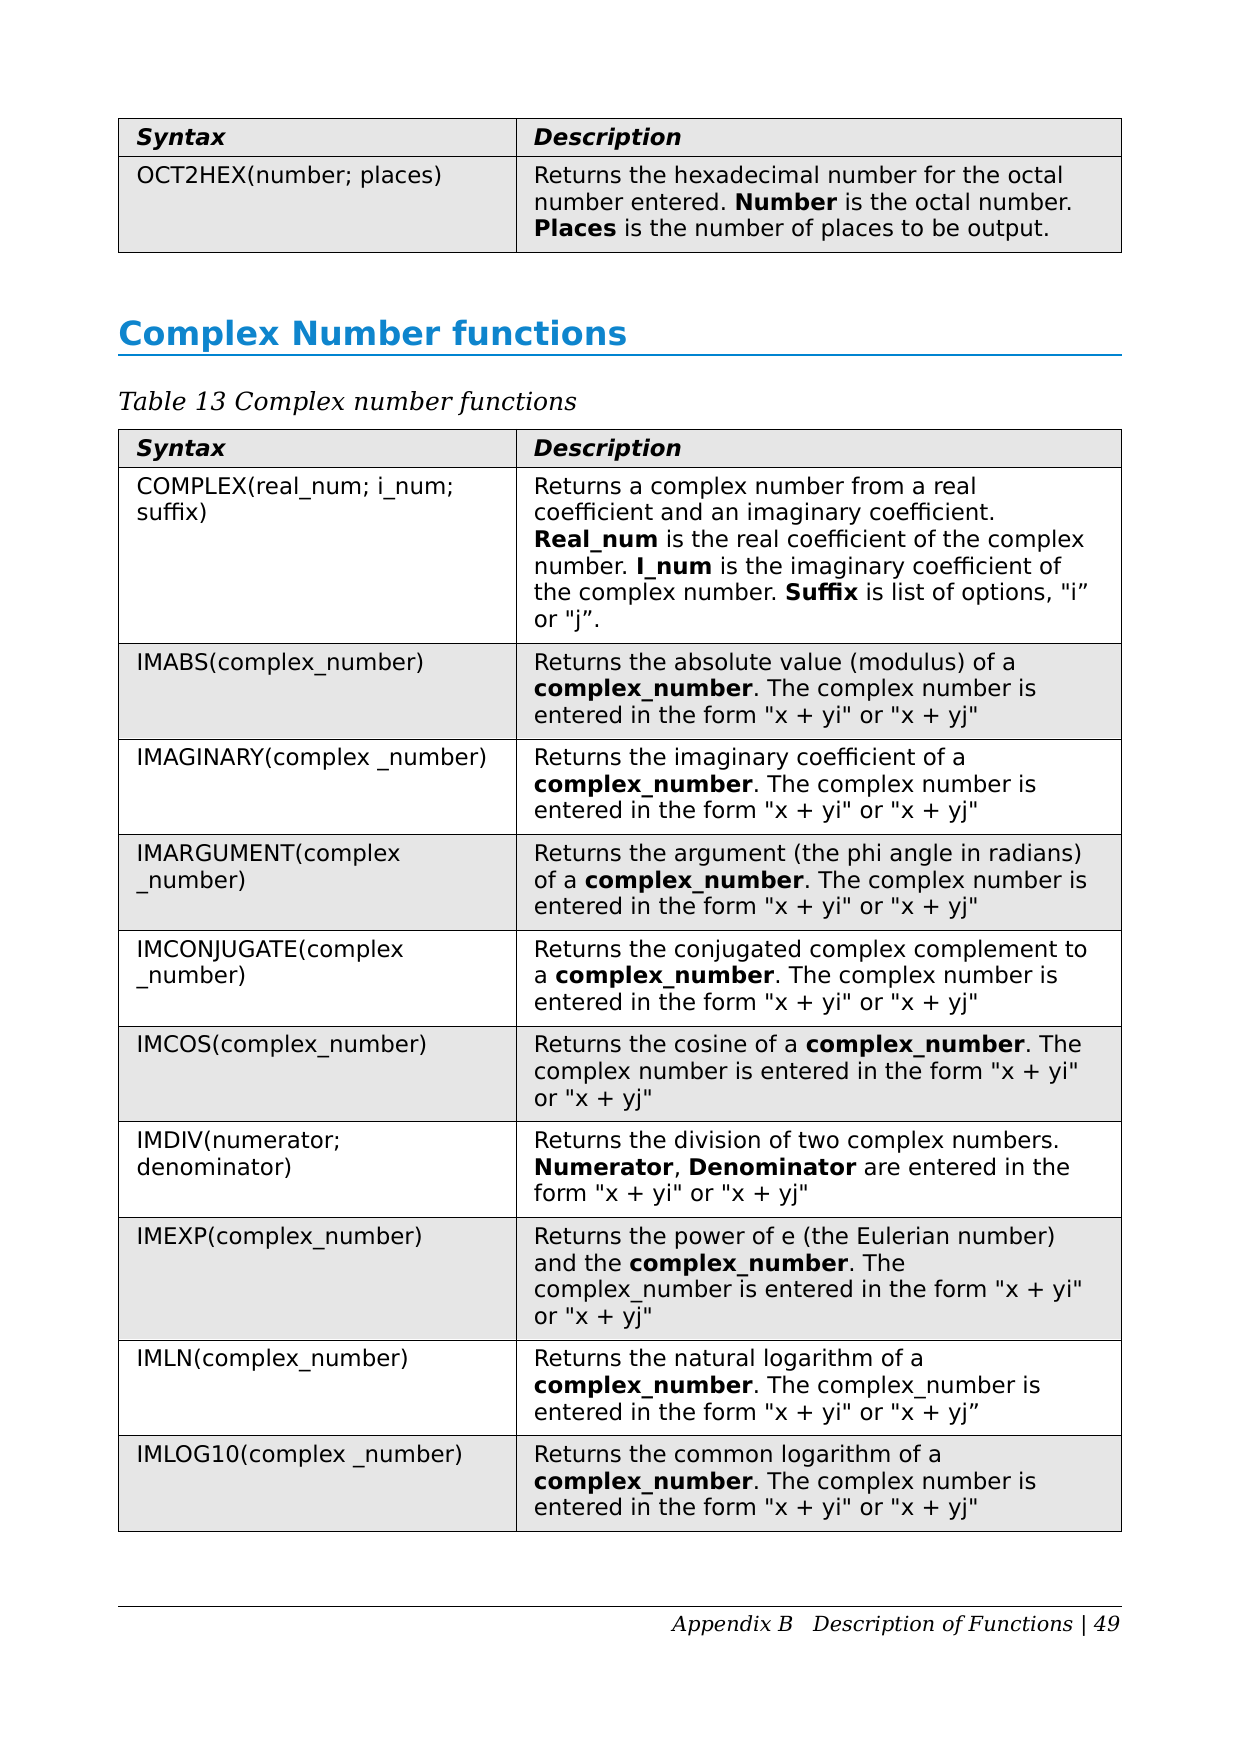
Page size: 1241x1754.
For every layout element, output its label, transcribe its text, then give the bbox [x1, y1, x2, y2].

table_cell OCT2HEX(number; places) [119, 157, 516, 252]
table_header Syntax [119, 119, 516, 156]
table_cell Returns the cosine of a complex_number. The complex number is entered in the form "x + yi" or "x + yj" [517, 1027, 1121, 1121]
table_cell IMAGINARY(complex _number) [119, 740, 516, 834]
table_cell IMLOG10(complex _number) [119, 1436, 516, 1531]
table_cell Returns a complex number from a real coefficient and an imaginary coefficient. Real_num is the real coefficient of the complex number. I_num is the imaginary coefficient of the complex number. Suffix is list of options, "i” or "j”. [517, 468, 1121, 643]
table_cell IMCONJUGATE(complex _number) [119, 931, 516, 1026]
table_cell Returns the absolute value (modulus) of a complex_number. The complex number is entered in the form "x + yi" or "x + yj" [517, 644, 1121, 738]
table_cell IMARGUMENT(complex _number) [119, 835, 516, 930]
table_cell COMPLEX(real_num; i_num; suffix) [119, 468, 516, 643]
table_cell Returns the argument (the phi angle in radians) of a complex_number. The complex number is entered in the form "x + yi" or "x + yj" [517, 835, 1121, 930]
table_cell IMCOS(complex_number) [119, 1027, 516, 1121]
table_cell IMEXP(complex_number) [119, 1218, 516, 1339]
table_header Description [517, 119, 1121, 156]
table_cell Returns the conjugated complex complement to a complex_number. The complex number is entered in the form "x + yi" or "x + yj" [517, 931, 1121, 1026]
table_header Description [517, 430, 1121, 467]
table_cell Returns the power of e (the Eulerian number) and the complex_number. The complex_number is entered in the form "x + yi" or "x + yj" [517, 1218, 1121, 1339]
subtitle Complex Number functions [118, 315, 1122, 354]
table_cell Returns the common logarithm of a complex_number. The complex number is entered in the form "x + yi" or "x + yj" [517, 1436, 1121, 1531]
table_cell Returns the division of two complex numbers. Numerator, Denominator are entered in the form "x + yi" or "x + yj" [517, 1122, 1121, 1217]
text Table 13 Complex number functions [118, 387, 1122, 416]
table_header Syntax [119, 430, 516, 467]
table_cell IMLN(complex_number) [119, 1341, 516, 1435]
table_cell IMDIV(numerator; denominator) [119, 1122, 516, 1217]
table_cell Returns the hexadecimal number for the octal number entered. Number is the octal number. Places is the number of places to be output. [517, 157, 1121, 252]
table_cell Returns the imaginary coefficient of a complex_number. The complex number is entered in the form "x + yi" or "x + yj" [517, 740, 1121, 834]
table_cell Returns the natural logarithm of a complex_number. The complex_number is entered in the form "x + yi" or "x + yj” [517, 1341, 1121, 1435]
table_cell IMABS(complex_number) [119, 644, 516, 738]
